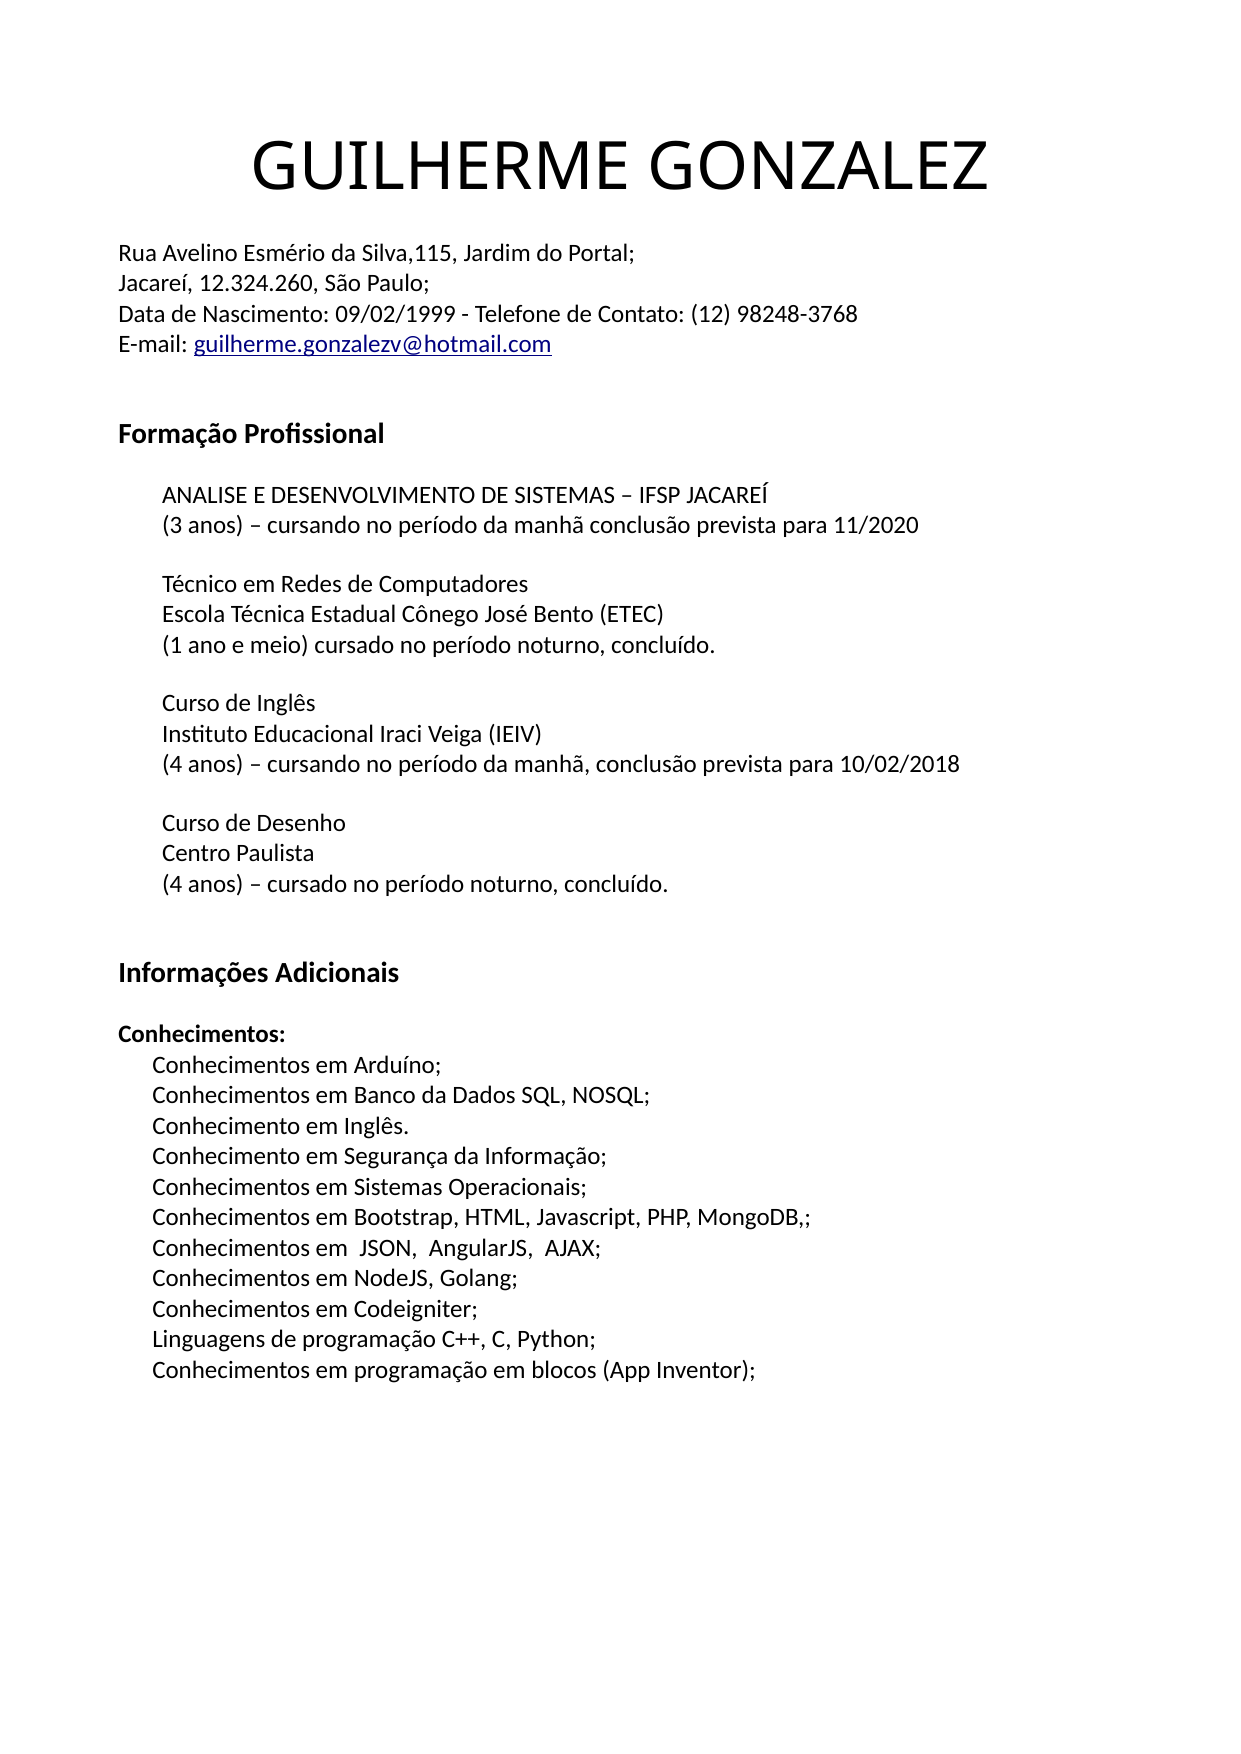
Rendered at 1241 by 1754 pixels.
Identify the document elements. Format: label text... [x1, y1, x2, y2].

text Conhecimentos em Sistemas Operacionais; [118, 1171, 1122, 1201]
text Rua Avelino Esmério da Silva,115, Jardim do Portal; [118, 237, 1122, 267]
text E-mail: guilherme.gonzalezv@hotmail.com [118, 328, 1122, 359]
text (4 anos) – cursando no período da manhã, conclusão prevista para 10/02/2018 [162, 748, 1122, 779]
text Escola Técnica Estadual Cônego José Bento (ETEC) [162, 598, 1122, 629]
text Linguagens de programação C++, C, Python; [118, 1323, 1122, 1354]
text (1 ano e meio) cursado no período noturno, concluído. [162, 629, 1122, 659]
text Conhecimentos em Arduíno; [118, 1049, 1122, 1079]
text Data de Nascimento: 09/02/1999 - Telefone de Contato: (12) 98248-3768 [118, 298, 1122, 328]
text Conhecimento em Inglês. [118, 1110, 1122, 1140]
text Conhecimentos em programação em blocos (App Inventor); [118, 1354, 1122, 1384]
text Técnico em Redes de Computadores [162, 568, 1122, 598]
text (4 anos) – cursado no período noturno, concluído. [162, 868, 1122, 898]
text GUILHERME GONZALEZ [118, 118, 1122, 209]
text Instituto Educacional Iraci Veiga (IEIV) [162, 718, 1122, 748]
text Centro Paulista [162, 837, 1122, 868]
text Curso de Inglês [162, 687, 1122, 718]
text Formação Profissional [118, 415, 1122, 451]
text ANALISE E DESENVOLVIMENTO DE SISTEMAS – IFSP JACAREÍ [162, 479, 1122, 509]
text (3 anos) – cursando no período da manhã conclusão prevista para 11/2020 [162, 509, 1122, 540]
text Conhecimentos em Banco da Dados SQL, NOSQL; [118, 1079, 1122, 1110]
text Conhecimento em Segurança da Informação; [118, 1140, 1122, 1171]
text Informações Adicionais [118, 954, 1122, 990]
text Curso de Desenho [162, 807, 1122, 837]
text Jacareí, 12.324.260, São Paulo; [118, 267, 1122, 298]
text Conhecimentos em JSON, AngularJS, AJAX; [118, 1232, 1122, 1262]
text Conhecimentos em NodeJS, Golang; [118, 1262, 1122, 1293]
text Conhecimentos em Codeigniter; [118, 1293, 1122, 1323]
text Conhecimentos em Bootstrap, HTML, Javascript, PHP, MongoDB,; [118, 1201, 1122, 1232]
text Conhecimentos: [118, 1018, 1122, 1049]
